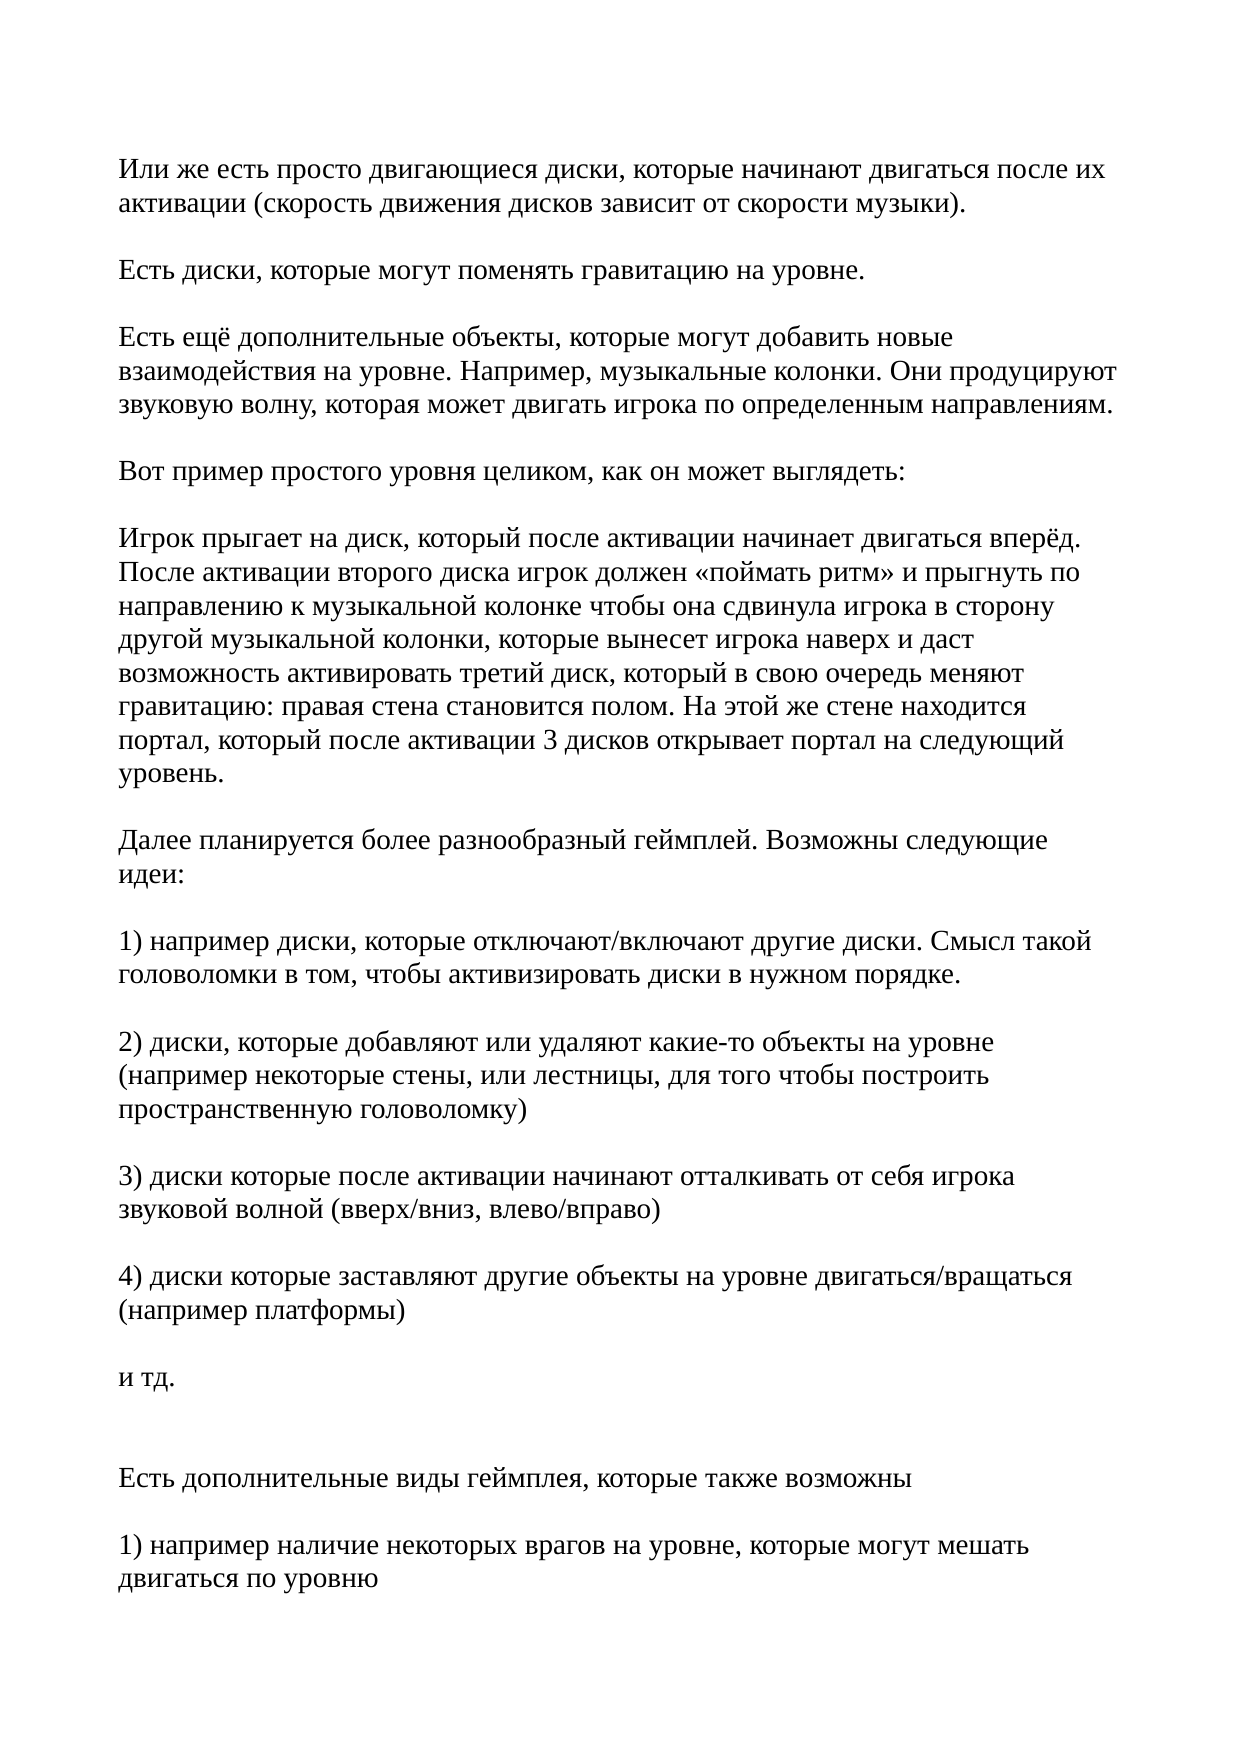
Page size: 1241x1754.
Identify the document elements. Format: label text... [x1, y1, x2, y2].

text 1) например диски, которые отключают/включают другие диски. Смысл такой головоломки в том, чтобы активизировать диски в нужном порядке. [118, 923, 1122, 990]
text и тд. [118, 1359, 1122, 1393]
text Вот пример простого уровня целиком, как он может выглядеть: [118, 453, 1122, 487]
text 4) диски которые заставляют другие объекты на уровне двигаться/вращаться (например платформы) [118, 1258, 1122, 1326]
text 3) диски которые после активации начинают отталкивать от себя игрока звуковой волной (вверх/вниз, влево/вправо) [118, 1158, 1122, 1225]
text Далее планируется более разнообразный геймплей. Возможны следующие идеи: [118, 822, 1122, 889]
text Или же есть просто двигающиеся диски, которые начинают двигаться после их активации (скорость движения дисков зависит от скорости музыки). [118, 152, 1122, 219]
text Есть диски, которые могут поменять гравитацию на уровне. [118, 252, 1122, 286]
text Игрок прыгает на диск, который после активации начинает двигаться вперёд. После активации второго диска игрок должен «поймать ритм» и прыгнуть по направлению к музыкальной колонке чтобы она сдвинула игрока в сторону другой музыкальной колонки, которые вынесет игрока наверх и даст возможность активировать третий диск, который в свою очередь меняют гравитацию: правая стена становится полом. На этой же стене находится портал, который после активации 3 дисков открывает портал на следующий уровень. [118, 521, 1122, 789]
text 2) диски, которые добавляют или удаляют какие-то объекты на уровне (например некоторые стены, или лестницы, для того чтобы построить пространственную головоломку) [118, 1024, 1122, 1124]
text Есть ещё дополнительные объекты, которые могут добавить новые взаимодействия на уровне. Например, музыкальные колонки. Они продуцируют звуковую волну, которая может двигать игрока по определенным направлениям. [118, 319, 1122, 420]
text Есть дополнительные виды геймплея, которые также возможны 1) например наличие некоторых врагов на уровне, которые могут мешать двигаться по уровню [118, 1460, 1122, 1594]
